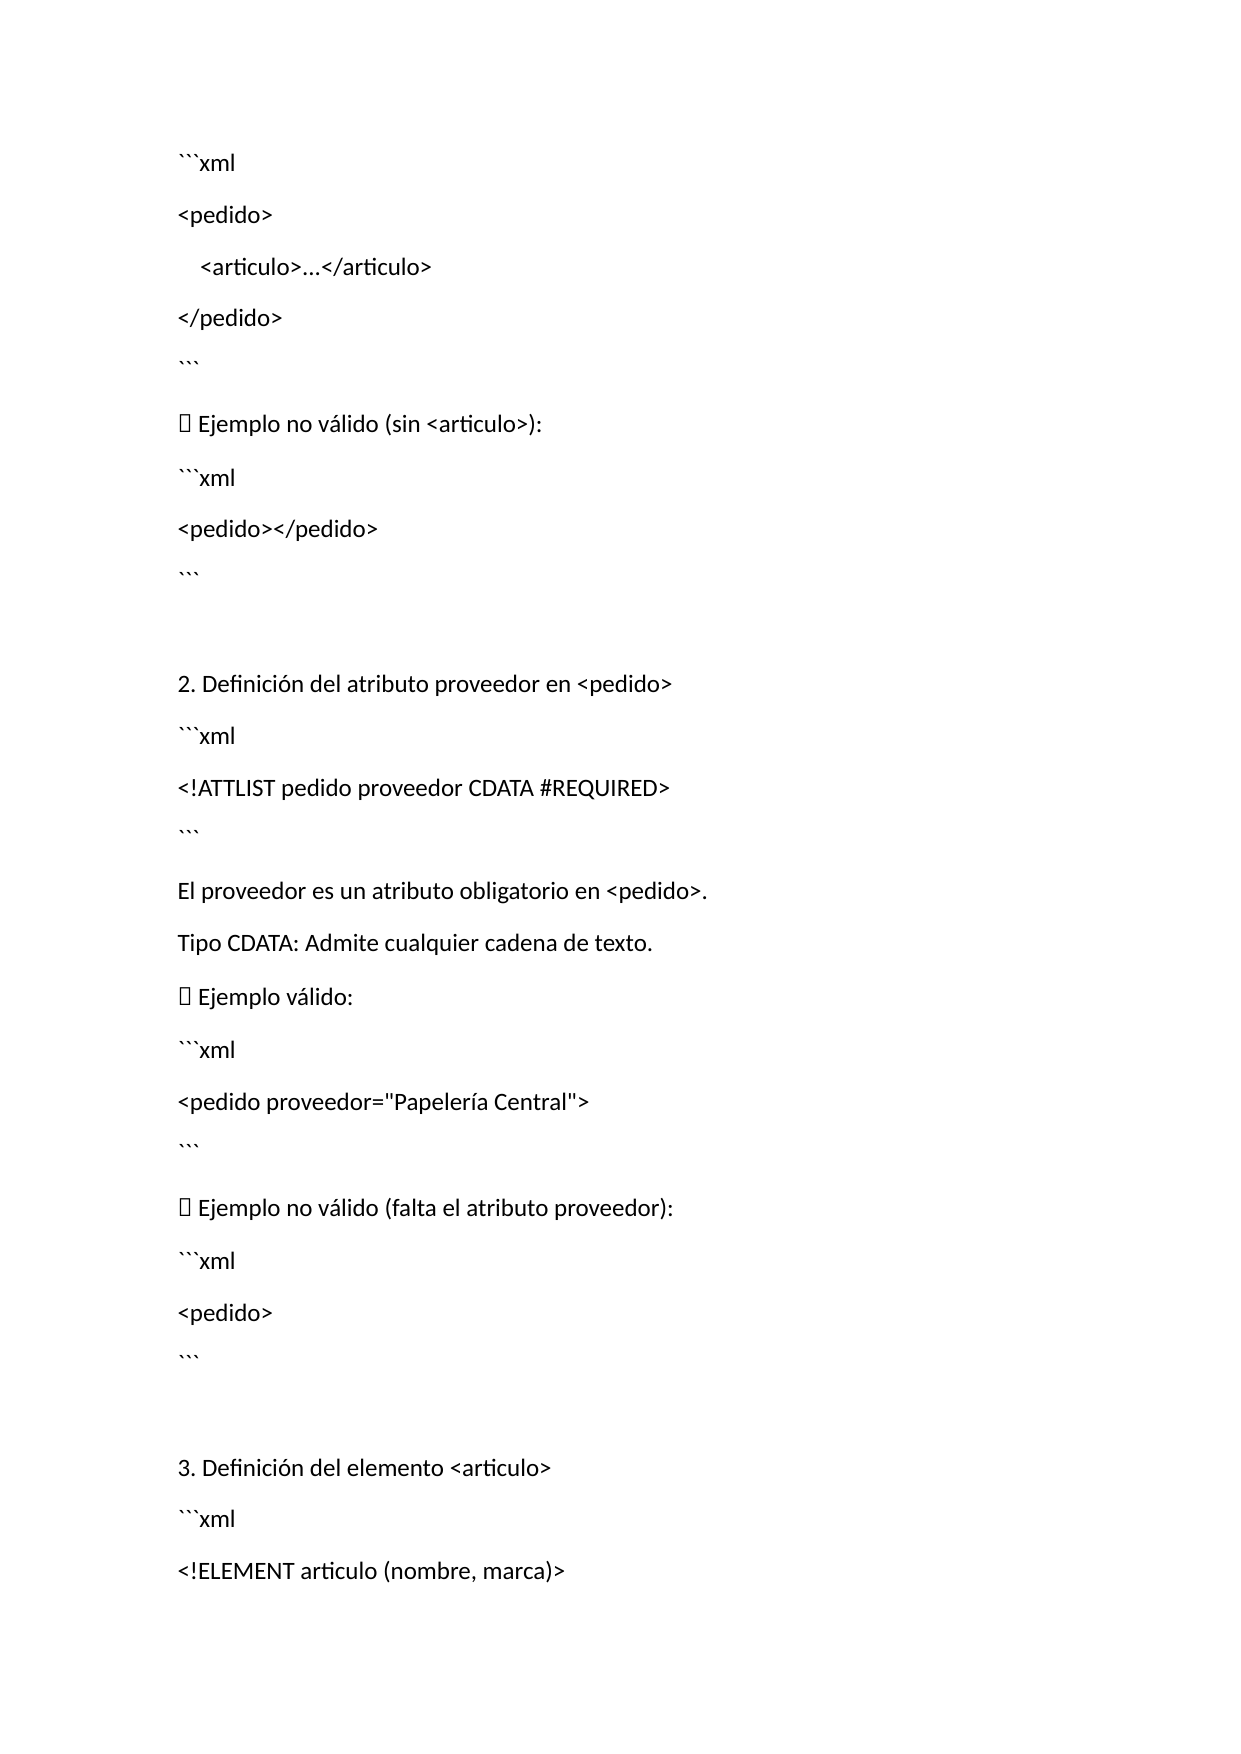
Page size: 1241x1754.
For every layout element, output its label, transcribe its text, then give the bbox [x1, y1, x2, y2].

text ```xml [177, 1034, 1063, 1065]
text El proveedor es un atributo obligatorio en <pedido>. [177, 875, 1063, 906]
text <!ATTLIST pedido proveedor CDATA #REQUIRED> [177, 772, 1063, 802]
text ```xml [177, 720, 1063, 751]
text <pedido> [177, 1297, 1063, 1327]
text ``` [177, 354, 1063, 385]
text ❌ Ejemplo no válido (falta el atributo proveedor): [177, 1189, 1063, 1223]
text </pedido> [177, 303, 1063, 333]
text ``` [177, 1348, 1063, 1379]
text <pedido></pedido> [177, 513, 1063, 544]
text <pedido> [177, 199, 1063, 230]
text Tipo CDATA: Admite cualquier cadena de texto. [177, 927, 1063, 957]
text ```xml [177, 1503, 1063, 1534]
text ```xml [177, 148, 1063, 178]
text <!ELEMENT articulo (nombre, marca)> [177, 1555, 1063, 1586]
text ``` [177, 1138, 1063, 1168]
text ```xml [177, 462, 1063, 492]
text 2. Definición del atributo proveedor en <pedido> [177, 668, 1063, 699]
text ❌ Ejemplo no válido (sin <articulo>): [177, 406, 1063, 440]
text ``` [177, 823, 1063, 854]
text ``` [177, 565, 1063, 596]
text <articulo>...</articulo> [177, 251, 1063, 281]
text 3. Definición del elemento <articulo> [177, 1452, 1063, 1482]
text ```xml [177, 1245, 1063, 1276]
text <pedido proveedor="Papelería Central"> [177, 1086, 1063, 1116]
text ✅ Ejemplo válido: [177, 978, 1063, 1012]
